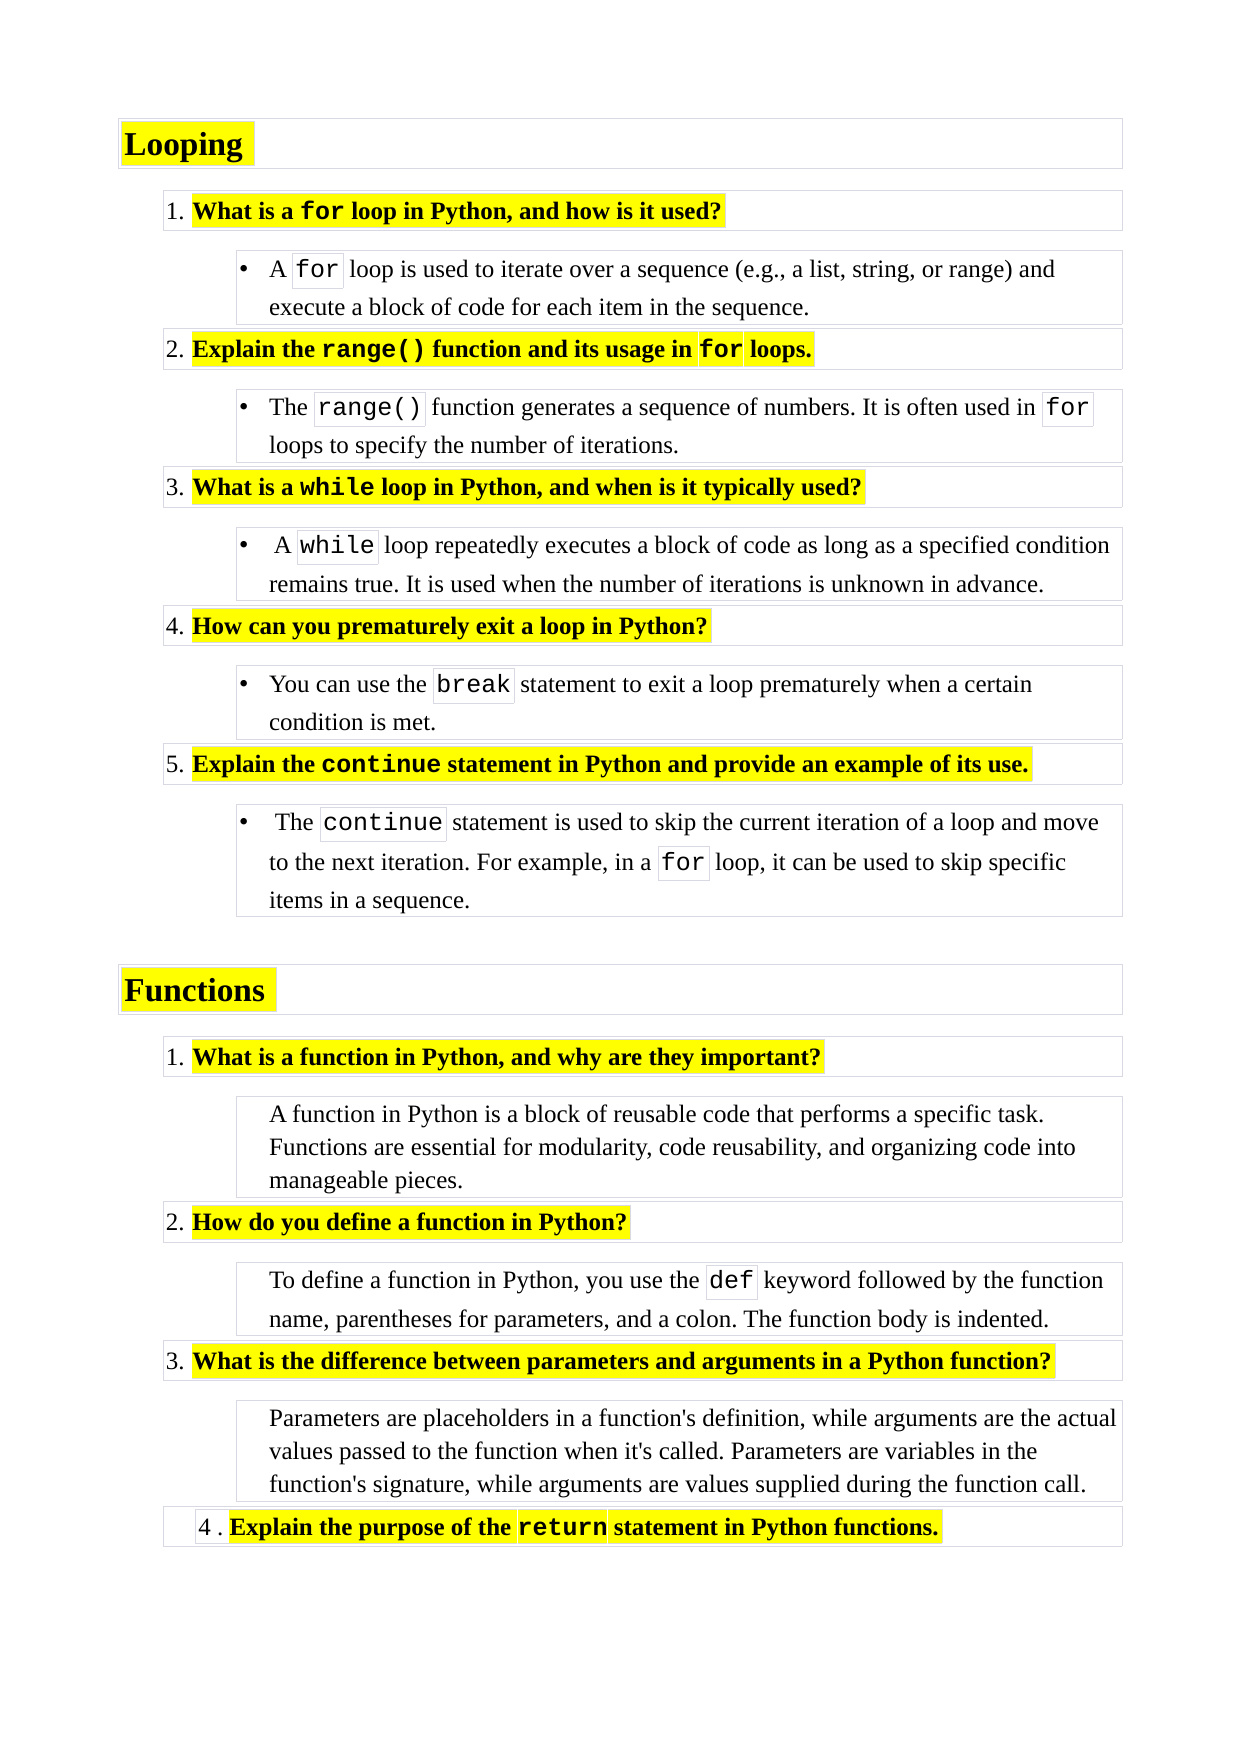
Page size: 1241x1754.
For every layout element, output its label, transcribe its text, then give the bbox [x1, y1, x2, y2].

list What is the difference between parameters and arguments in a Python function? [164, 1341, 1122, 1380]
list What is a function in Python, and why are they important? [164, 1037, 1122, 1076]
list What is a for loop in Python, and how is it used? [164, 191, 1122, 230]
list What is a while loop in Python, and when is it typically used? [164, 467, 1122, 507]
text Looping [119, 119, 1122, 168]
list A while loop repeatedly executes a block of code as long as a specified condition remains true. It is used when the number of iterations is unknown in advance. [237, 528, 1122, 600]
list How can you prematurely exit a loop in Python? [164, 606, 1122, 645]
list A function in Python is a block of reusable code that performs a specific task. Functions are essential for modularity, code reusability, and organizing code into manageable pieces. [237, 1097, 1122, 1197]
list To define a function in Python, you use the def keyword followed by the function name, parentheses for parameters, and a colon. The function body is indented. [237, 1263, 1122, 1335]
list The continue statement is used to skip the current iteration of a loop and move to the next iteration. For example, in a for loop, it can be used to skip specific items in a sequence. [237, 805, 1122, 916]
text Functions [119, 965, 1122, 1014]
list Explain the continue statement in Python and provide an example of its use. [164, 744, 1122, 784]
list 4 . Explain the purpose of the return statement in Python functions. [164, 1507, 1122, 1546]
list You can use the break statement to exit a loop prematurely when a certain condition is met. [237, 666, 1122, 739]
list A for loop is used to iterate over a sequence (e.g., a list, string, or range) and execute a block of code for each item in the sequence. [237, 251, 1122, 324]
list The range() function generates a sequence of numbers. It is often used in for loops to specify the number of iterations. [237, 390, 1122, 462]
list How do you define a function in Python? [164, 1202, 1122, 1242]
list Explain the range() function and its usage in for loops. [164, 329, 1122, 369]
list Parameters are placeholders in a function's definition, while arguments are the actual values passed to the function when it's called. Parameters are variables in the function's signature, while arguments are values supplied during the function call. [237, 1401, 1122, 1501]
